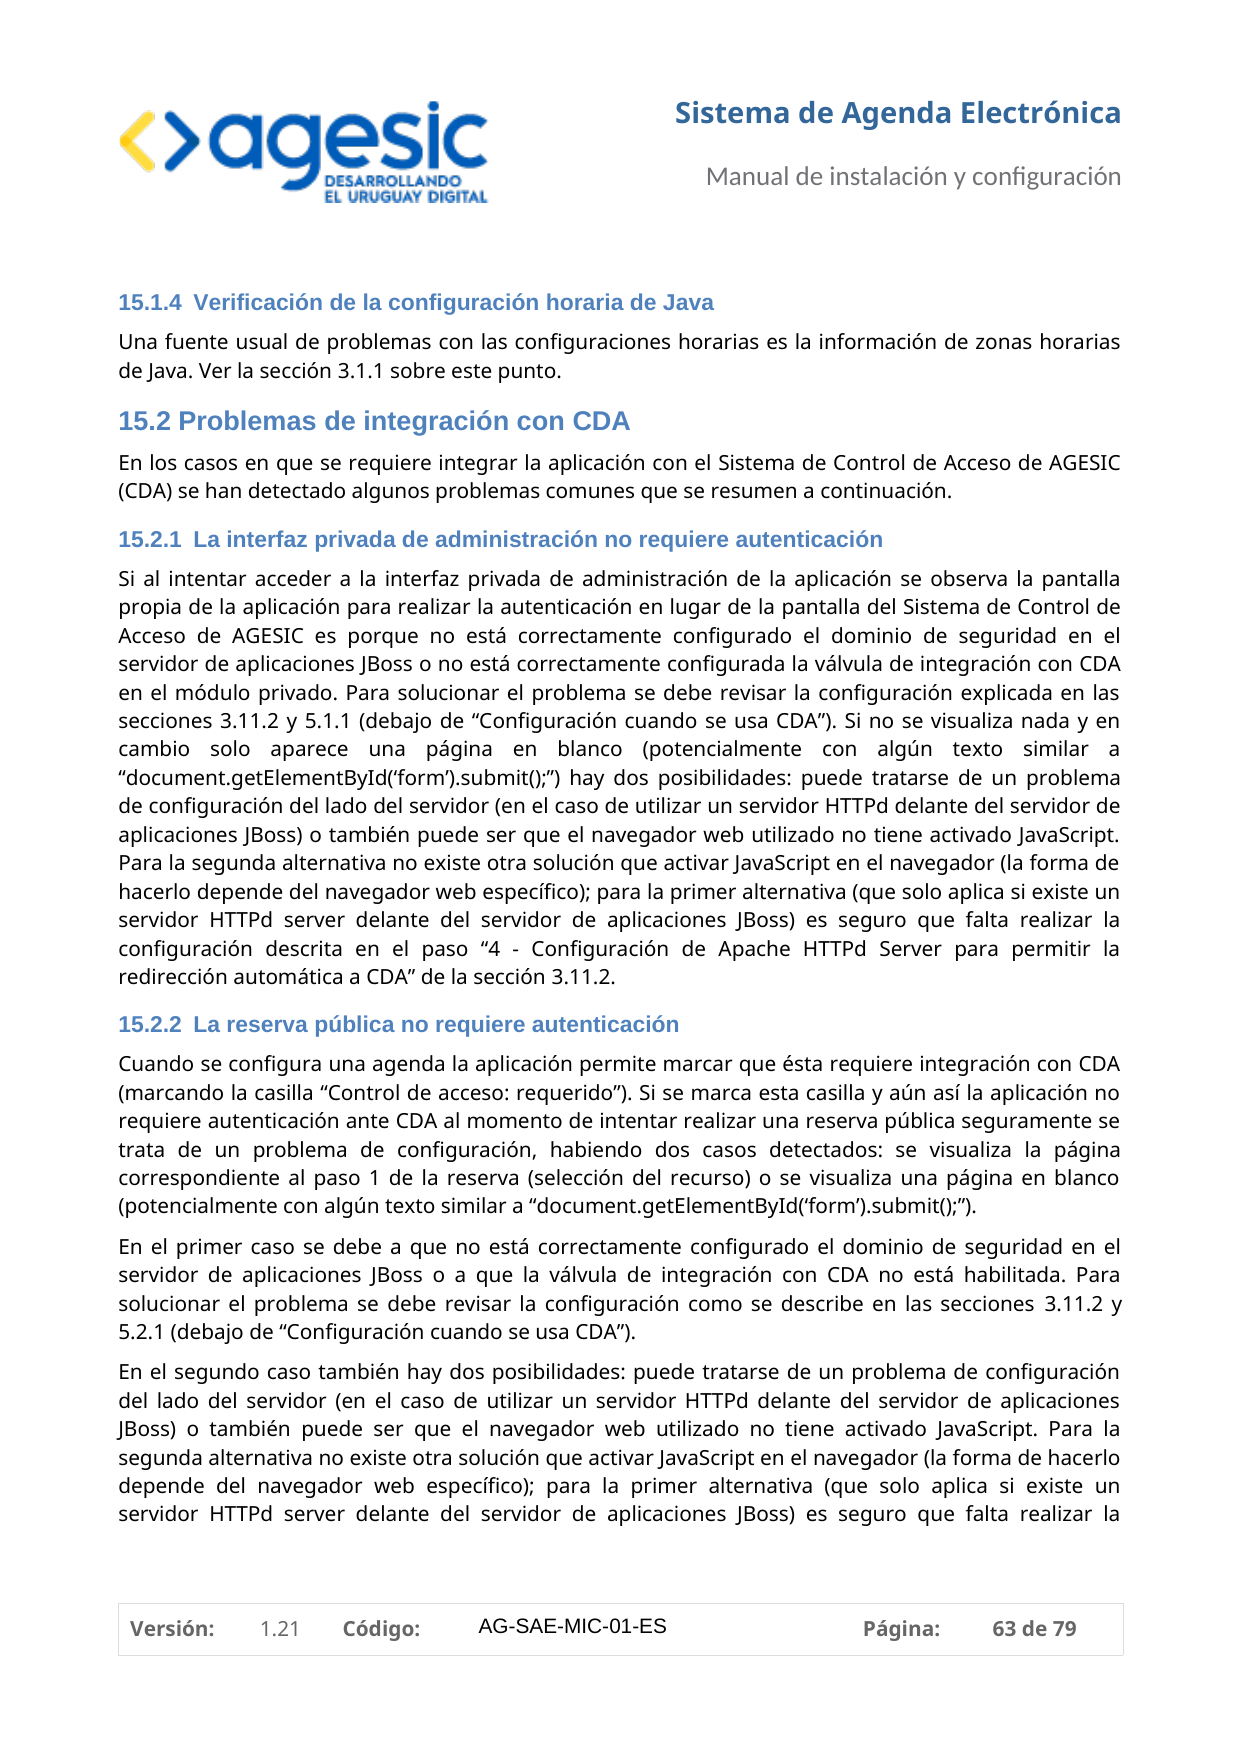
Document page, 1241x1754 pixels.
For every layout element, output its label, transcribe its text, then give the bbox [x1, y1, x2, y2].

picture [119, 101, 489, 203]
text Cuando se configura una agenda la aplicación permite marcar que ésta requiere integración con CDA (marcando la casilla “Control de acceso: requerido”). Si se marca esta casilla y aún así la aplicación no requiere autenticación ante CDA al momento de intentar realizar una reserva pública seguramente se trata de un problema de configuración, habiendo dos casos detectados: se visualiza la página correspondiente al paso 1 de la reserva (selección del recurso) o se visualiza una página en blanco (potencialmente con algún texto similar a “document.getElementById(‘form’).submit();”). [118, 1049, 1122, 1220]
subtitle Problemas de integración con CDA [118, 405, 1122, 436]
text Si al intentar acceder a la interfaz privada de administración de la aplicación se observa la pantalla propia de la aplicación para realizar la autenticación en lugar de la pantalla del Sistema de Control de Acceso de AGESIC es porque no está correctamente configurado el dominio de seguridad en el servidor de aplicaciones JBoss o no está correctamente configurada la válvula de integración con CDA en el módulo privado. Para solucionar el problema se debe revisar la configuración explicada en las secciones 3.11.2 y 5.1.1 (debajo de “Configuración cuando se usa CDA”). Si no se visualiza nada y en cambio solo aparece una página en blanco (potencialmente con algún texto similar a “document.getElementById(‘form’).submit();”) hay dos posibilidades: puede tratarse de un problema de configuración del lado del servidor (en el caso de utilizar un servidor HTTPd delante del servidor de aplicaciones JBoss) o también puede ser que el navegador web utilizado no tiene activado JavaScript. Para la segunda alternativa no existe otra solución que activar JavaScript en el navegador (la forma de hacerlo depende del navegador web específico); para la primer alternativa (que solo aplica si existe un servidor HTTPd server delante del servidor de aplicaciones JBoss) es seguro que falta realizar la configuración descrita en el paso “4 - Configuración de Apache HTTPd Server para permitir la redirección automática a CDA” de la sección 3.11.2. [118, 564, 1122, 991]
subtitle La reserva pública no requiere autenticación [118, 1011, 1122, 1038]
text En los casos en que se requiere integrar la aplicación con el Sistema de Control de Acceso de AGESIC (CDA) se han detectado algunos problemas comunes que se resumen a continuación. [118, 448, 1122, 505]
subtitle La interfaz privada de administración no requiere autenticación [118, 526, 1122, 552]
text En el primer caso se debe a que no está correctamente configurado el dominio de seguridad en el servidor de aplicaciones JBoss o a que la válvula de integración con CDA no está habilitada. Para solucionar el problema se debe revisar la configuración como se describe en las secciones 3.11.2 y 5.2.1 (debajo de “Configuración cuando se usa CDA”). [118, 1232, 1122, 1346]
text Una fuente usual de problemas con las configuraciones horarias es la información de zonas horarias de Java. Ver la sección 3.1.1 sobre este punto. [118, 327, 1122, 384]
text En el segundo caso también hay dos posibilidades: puede tratarse de un problema de configuración del lado del servidor (en el caso de utilizar un servidor HTTPd delante del servidor de aplicaciones JBoss) o también puede ser que el navegador web utilizado no tiene activado JavaScript. Para la segunda alternativa no existe otra solución que activar JavaScript en el navegador (la forma de hacerlo depende del navegador web específico); para la primer alternativa (que solo aplica si existe un servidor HTTPd server delante del servidor de aplicaciones JBoss) es seguro que falta realizar la [118, 1357, 1122, 1528]
subtitle Verificación de la configuración horaria de Java [118, 289, 1122, 316]
